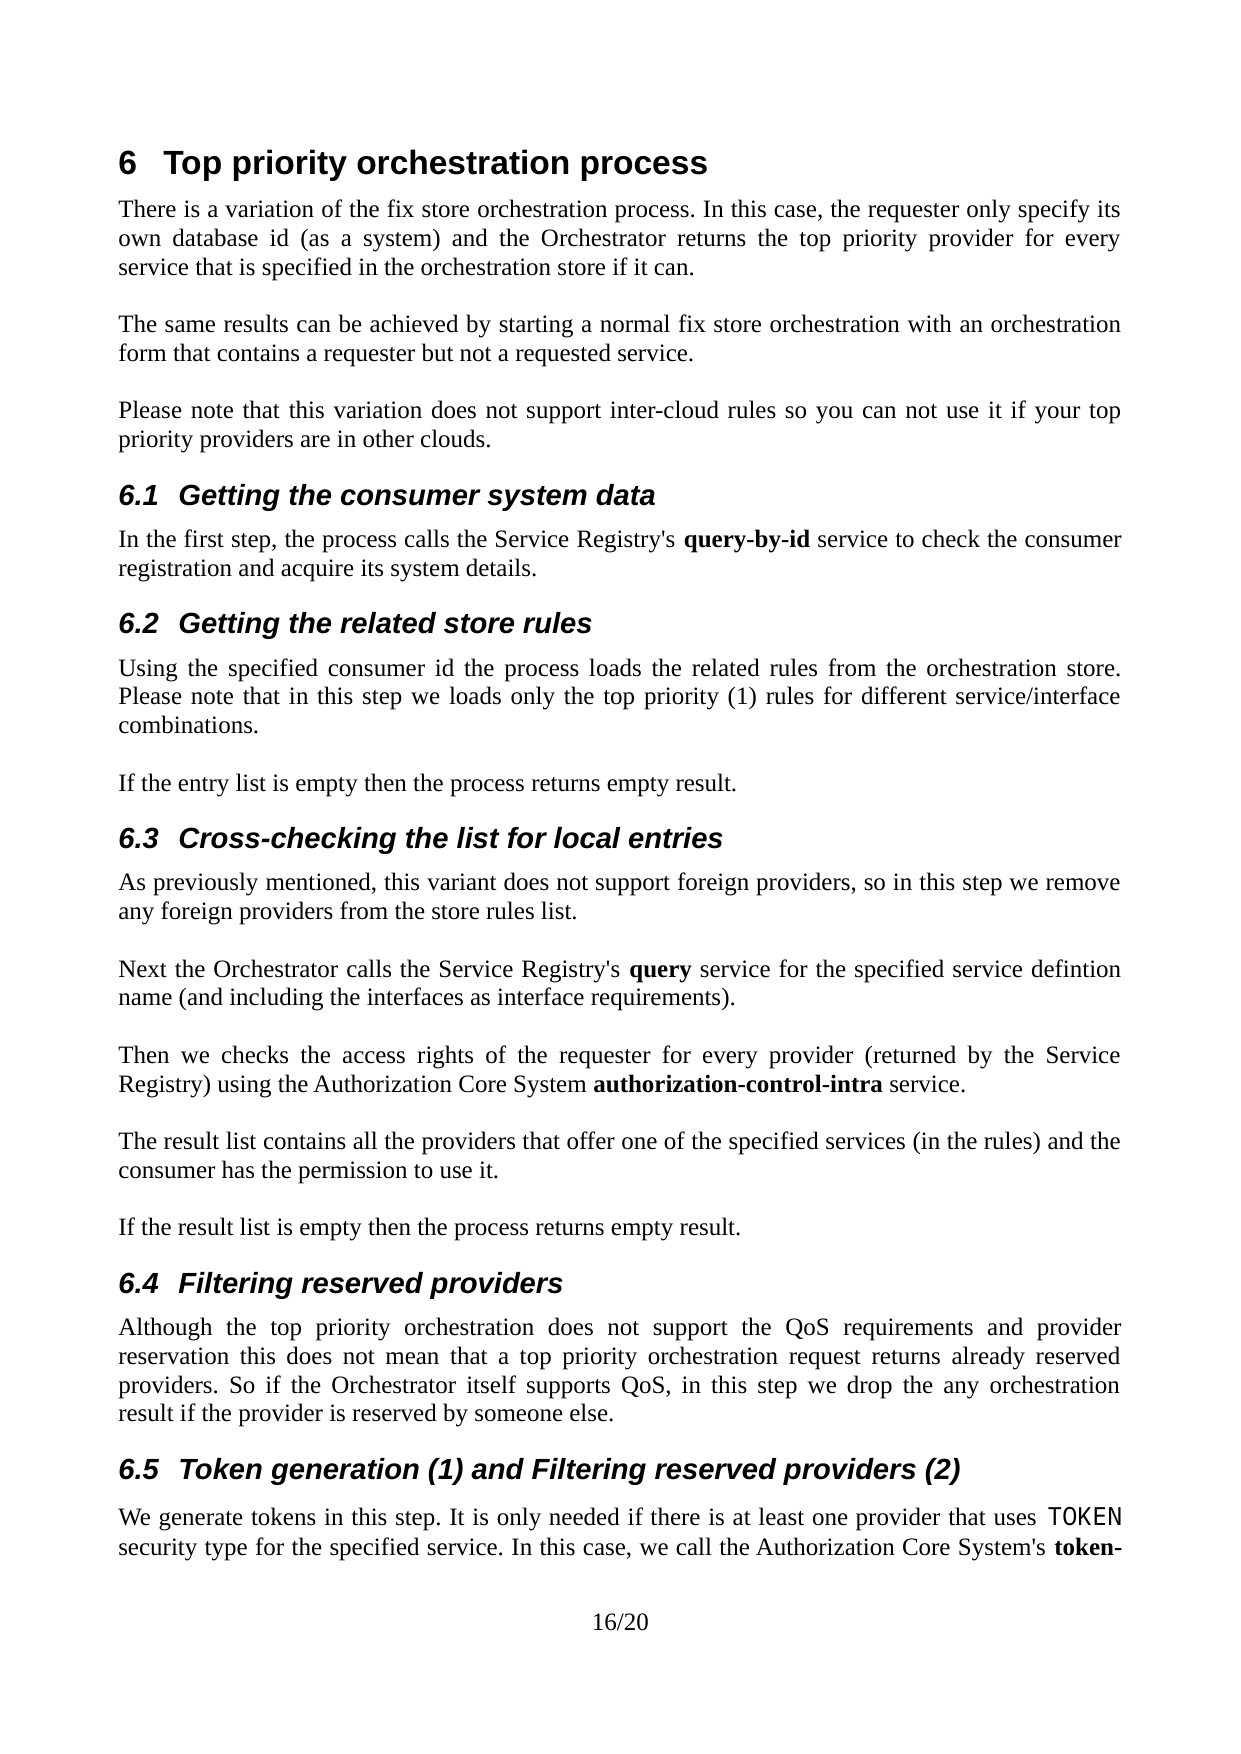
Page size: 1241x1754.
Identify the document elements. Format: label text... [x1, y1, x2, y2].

subtitle Cross-checking the list for local entries [118, 821, 1122, 855]
text Then we checks the access rights of the requester for every provider (returned by the Service Registry) using the Authorization Core System authorization-control-intra service. [118, 1040, 1122, 1097]
text In the first step, the process calls the Service Registry's query-by-id service to check the consumer registration and acquire its system details. [118, 524, 1122, 582]
text Although the top priority orchestration does not support the QoS requirements and provider reservation this does not mean that a top priority orchestration request returns already reserved providers. So if the Orchestrator itself supports QoS, in this step we drop the any orchestration result if the provider is reserved by someone else. [118, 1312, 1122, 1427]
text The same results can be achieved by starting a normal fix store orchestration with an orchestration form that contains a requester but not a requested service. [118, 309, 1122, 367]
text If the entry list is empty then the process returns empty result. [118, 768, 1122, 796]
text As previously mentioned, this variant does not support foreign providers, so in this step we remove any foreign providers from the store rules list. [118, 867, 1122, 925]
subtitle Getting the consumer system data [118, 478, 1122, 512]
subtitle Top priority orchestration process [118, 143, 1122, 182]
text Next the Orchestrator calls the Service Registry's query service for the specified service defintion name (and including the interfaces as interface requirements). [118, 954, 1122, 1011]
text Using the specified consumer id the process loads the related rules from the orchestration store. Please note that in this step we loads only the top priority (1) rules for different service/interface combinations. [118, 653, 1122, 739]
text There is a variation of the fix store orchestration process. In this case, the requester only specify its own database id (as a system) and the Orchestrator returns the top priority provider for every service that is specified in the orchestration store if it can. [118, 194, 1122, 281]
text If the result list is empty then the process returns empty result. [118, 1212, 1122, 1241]
subtitle Getting the related store rules [118, 607, 1122, 640]
subtitle Token generation (1) and Filtering reserved providers (2) [118, 1452, 1122, 1486]
text We generate tokens in this step. It is only needed if there is at least one provider that uses TOKEN security type for the specified service. In this case, we call the Authorization Core System's token- [118, 1498, 1122, 1561]
subtitle Filtering reserved providers [118, 1266, 1122, 1300]
text The result list contains all the providers that offer one of the specified services (in the rules) and the consumer has the permission to use it. [118, 1126, 1122, 1184]
text Please note that this variation does not support inter-cloud rules so you can not use it if your top priority providers are in other clouds. [118, 396, 1122, 453]
